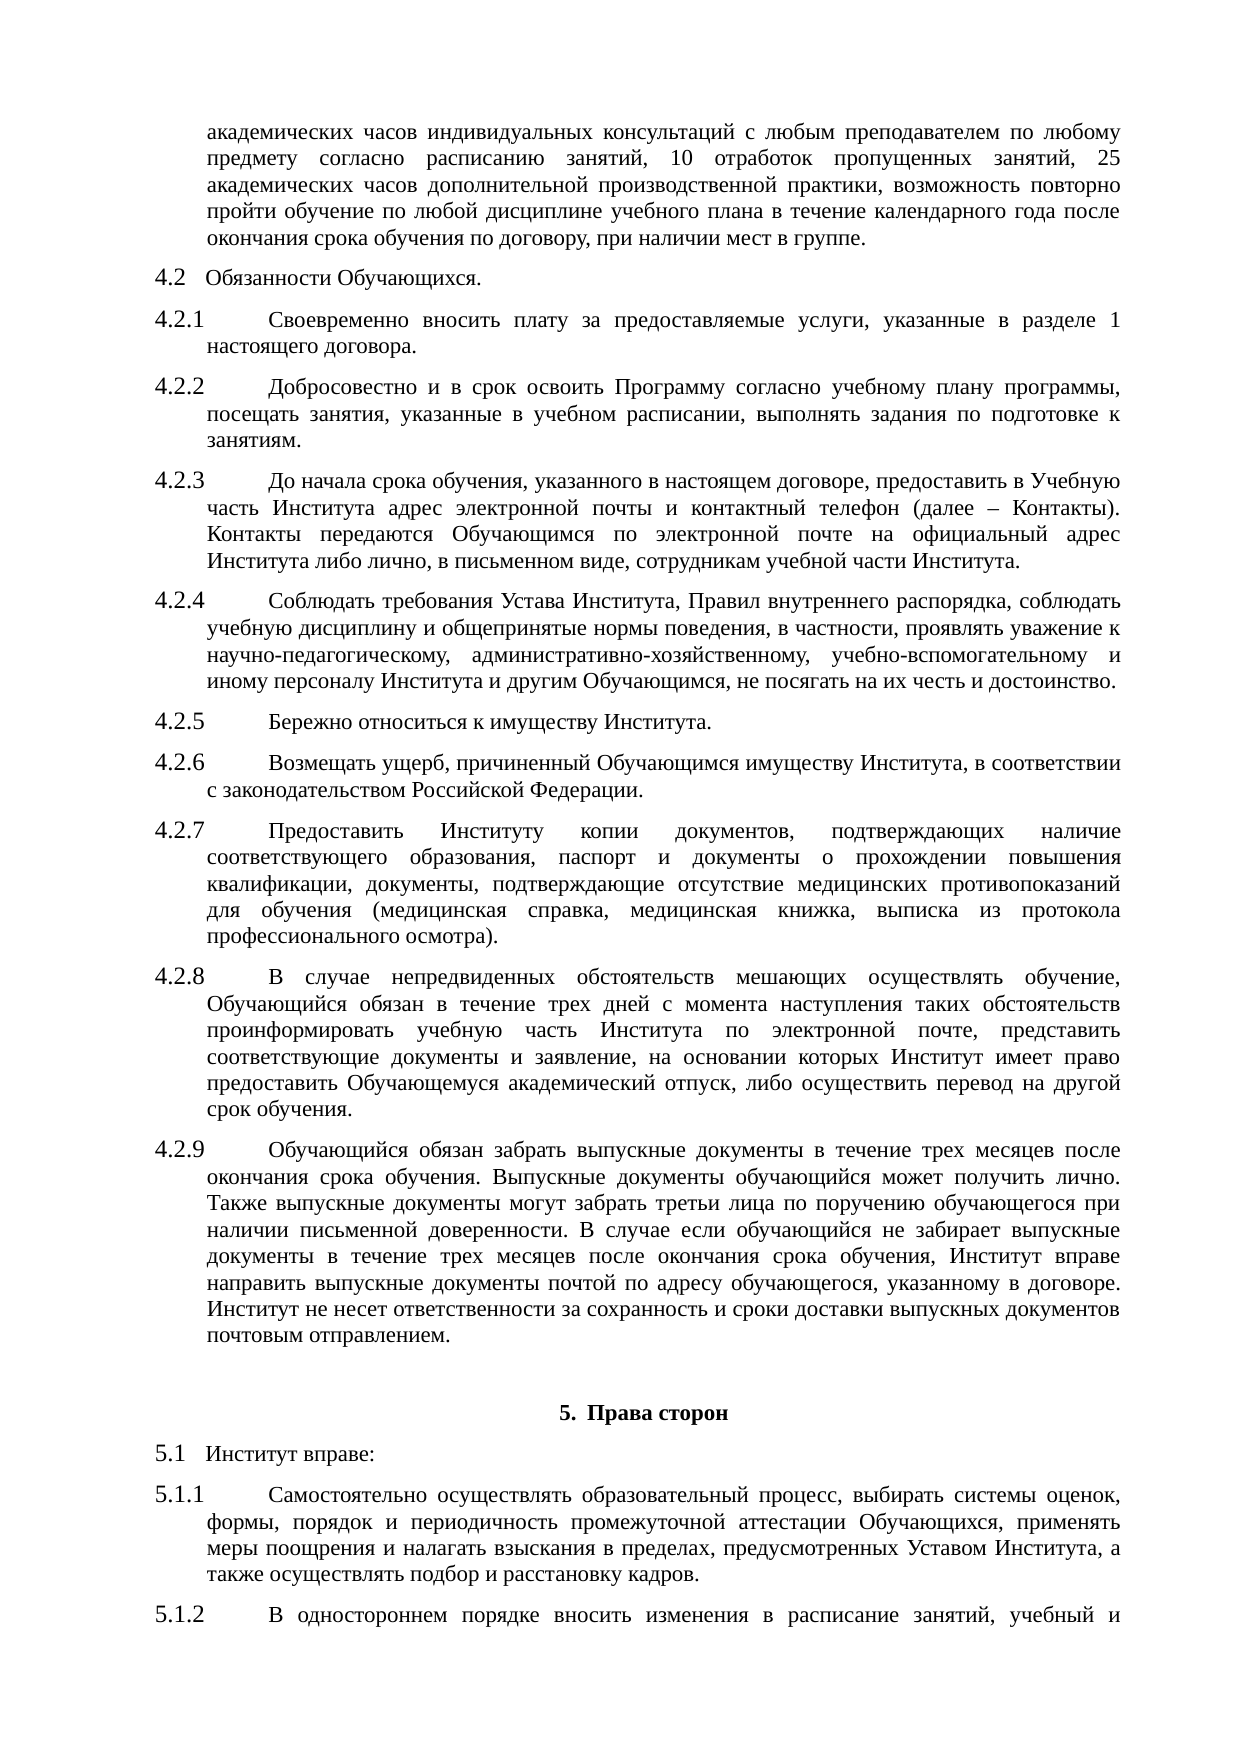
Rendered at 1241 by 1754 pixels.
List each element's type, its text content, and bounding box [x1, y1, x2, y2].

list Бережно относиться к имуществу Института. [148, 706, 1122, 734]
list Самостоятельно осуществлять образовательный процесс, выбирать системы оценок, формы, порядок и периодичность промежуточной аттестации Обучающихся, применять меры поощрения и налагать взыскания в пределах, предусмотренных Уставом Института, а также осуществлять подбор и расстановку кадров. [148, 1479, 1122, 1587]
list Предоставить Институту копии документов, подтверждающих наличие соответствующего образования, паспорт и документы о прохождении повышения квалификации, документы, подтверждающие отсутствие медицинских противопоказаний для обучения (медицинская справка, медицинская книжка, выписка из протокола профессионального осмотра). [148, 815, 1122, 949]
list Соблюдать требования Устава Института, Правил внутреннего распорядка, соблюдать учебную дисциплину и общепринятые нормы поведения, в частности, проявлять уважение к научно-педагогическому, административно-хозяйственному, учебно-вспомогательному и иному персоналу Института и другим Обучающимся, не посягать на их честь и достоинство. [148, 586, 1122, 693]
list В одностороннем порядке вносить изменения в расписание занятий, учебный и [148, 1599, 1122, 1628]
list Добросовестно и в срок освоить Программу согласно учебному плану программы, посещать занятия, указанные в учебном расписании, выполнять задания по подготовке к занятиям. [148, 371, 1122, 453]
list Обязанности Обучающихся. [148, 262, 1122, 291]
list Возмещать ущерб, причиненный Обучающимся имуществу Института, в соответствии с законодательством Российской Федерации. [148, 747, 1122, 802]
list Институт вправе: [148, 1438, 1122, 1467]
list Права сторон [118, 1399, 1122, 1425]
list Обучающийся обязан забрать выпускные документы в течение трех месяцев после окончания срока обучения. Выпускные документы обучающийся может получить лично. Также выпускные документы могут забрать третьи лица по поручению обучающегося при наличии письменной доверенности. В случае если обучающийся не забирает выпускные документы в течение трех месяцев после окончания срока обучения, Институт вправе направить выпускные документы почтой по адресу обучающегося, указанному в договоре. Институт не несет ответственности за сохранность и сроки доставки выпускных документов почтовым отправлением. [148, 1134, 1122, 1348]
list В случае непредвиденных обстоятельств мешающих осуществлять обучение, Обучающийся обязан в течение трех дней с момента наступления таких обстоятельств проинформировать учебную часть Института по электронной почте, представить соответствующие документы и заявление, на основании которых Институт имеет право предоставить Обучающемуся академический отпуск, либо осуществить перевод на другой срок обучения. [148, 961, 1122, 1122]
list Своевременно вносить плату за предоставляемые услуги, указанные в разделе 1 настоящего договора. [148, 304, 1122, 359]
list До начала срока обучения, указанного в настоящем договоре, предоставить в Учебную часть Института адрес электронной почты и контактный телефон (далее – Контакты). Контакты передаются Обучающимся по электронной почте на официальный адрес Института либо лично, в письменном виде, сотрудникам учебной части Института. [148, 465, 1122, 573]
list академических часов индивидуальных консультаций с любым преподавателем по любому предмету согласно расписанию занятий, 10 отработок пропущенных занятий, 25 академических часов дополнительной производственной практики, возможность повторно пройти обучение по любой дисциплине учебного плана в течение календарного года после окончания срока обучения по договору, при наличии мест в группе. [148, 118, 1122, 250]
